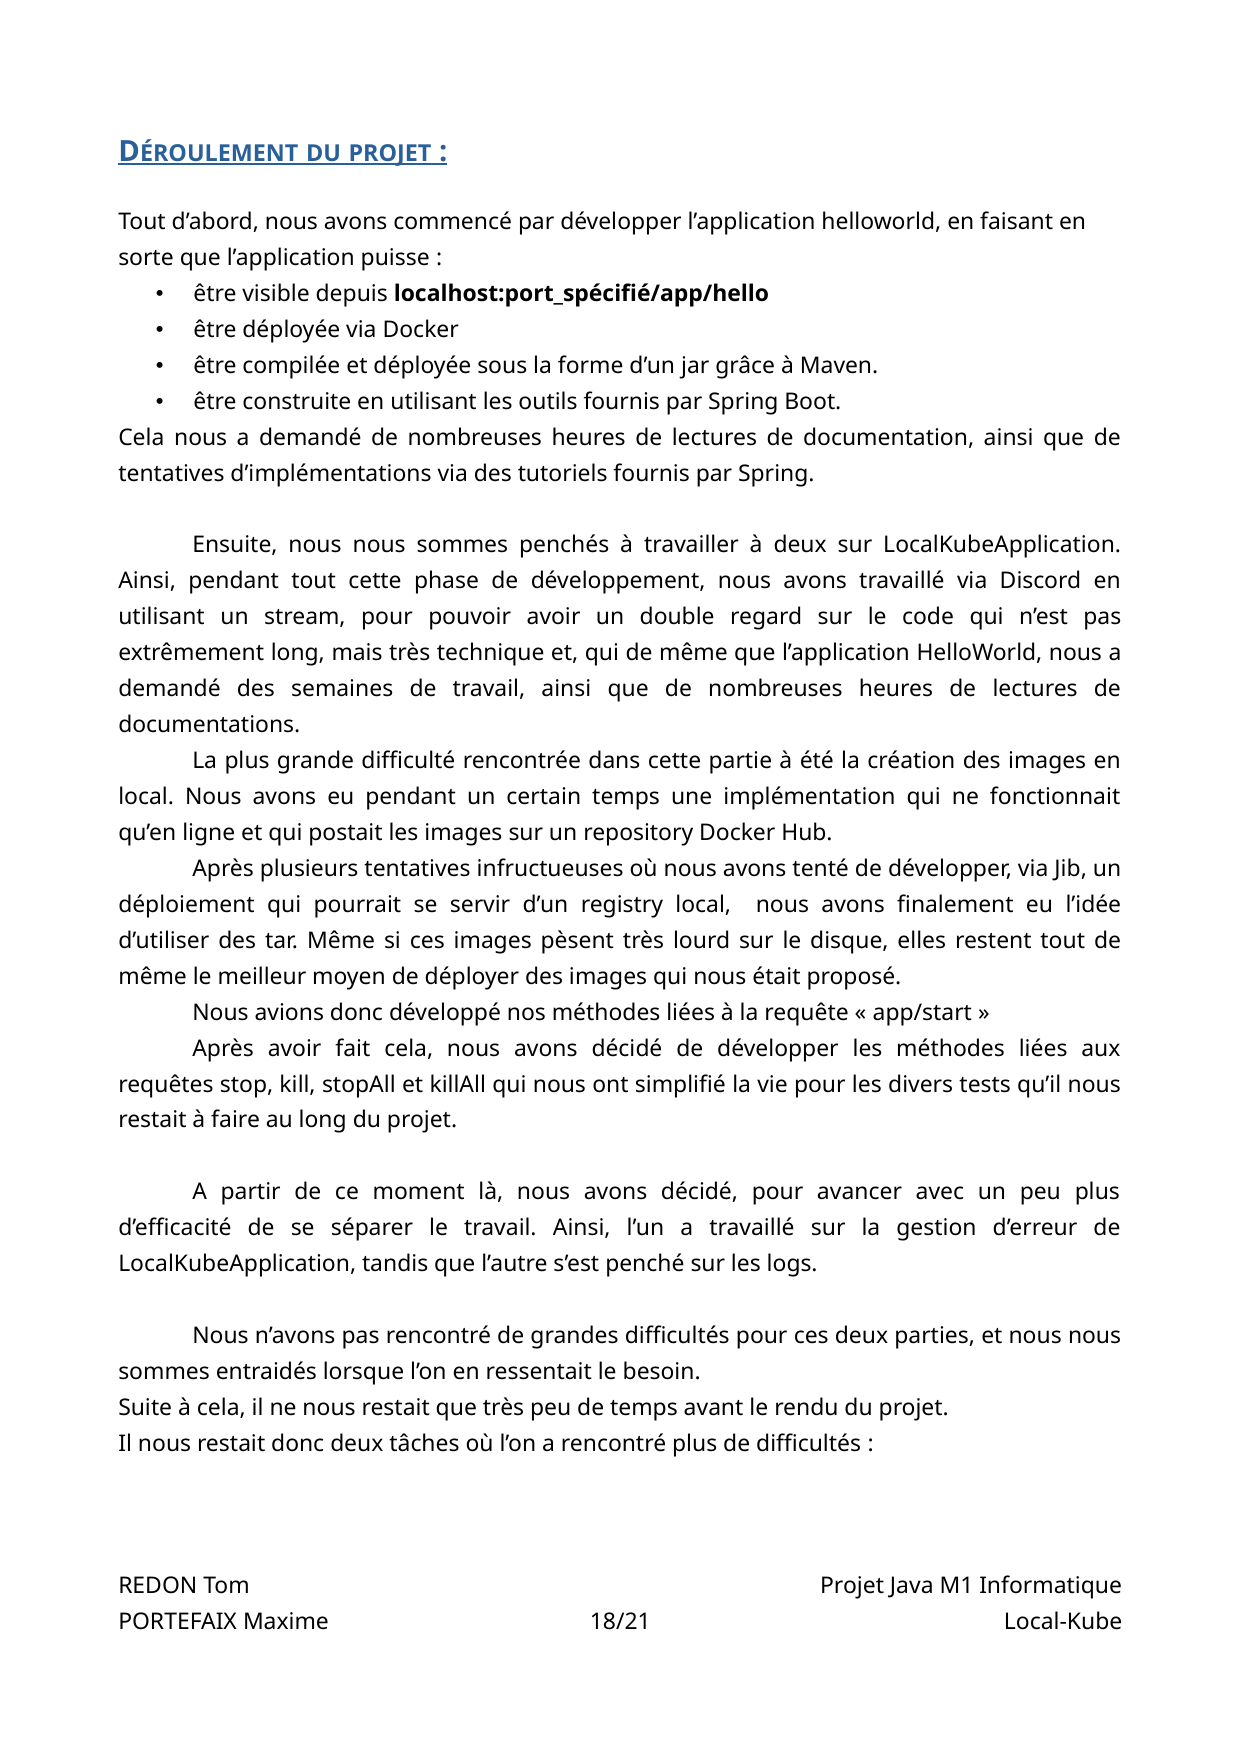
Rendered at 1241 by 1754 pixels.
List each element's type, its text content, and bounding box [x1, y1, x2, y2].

text La plus grande difficulté rencontrée dans cette partie à été la création des images en local. Nous avons eu pendant un certain temps une implémentation qui ne fonctionnait qu’en ligne et qui postait les images sur un repository Docker Hub. [118, 744, 1122, 847]
text Ensuite, nous nous sommes penchés à travailler à deux sur LocalKubeApplication. Ainsi, pendant tout cette phase de développement, nous avons travaillé via Discord en utilisant un stream, pour pouvoir avoir un double regard sur le code qui n’est pas extrêmement long, mais très technique et, qui de même que l’application HelloWorld, nous a demandé des semaines de travail, ainsi que de nombreuses heures de lectures de documentations. [118, 528, 1122, 739]
text Nous avions donc développé nos méthodes liées à la requête « app/start » [118, 996, 1122, 1027]
text Après avoir fait cela, nous avons décidé de développer les méthodes liées aux requêtes stop, kill, stopAll et killAll qui nous ont simplifié la vie pour les divers tests qu’il nous restait à faire au long du projet. [118, 1032, 1122, 1135]
text Tout d’abord, nous avons commencé par développer l’application helloworld, en faisant en sorte que l’application puisse : [118, 205, 1122, 272]
text Suite à cela, il ne nous restait que très peu de temps avant le rendu du projet. [118, 1391, 1122, 1422]
text Nous n’avons pas rencontré de grandes difficultés pour ces deux parties, et nous nous sommes entraidés lorsque l’on en ressentait le besoin. [118, 1319, 1122, 1386]
text Après plusieurs tentatives infructueuses où nous avons tenté de développer, via Jib, un déploiement qui pourrait se servir d’un registry local, nous avons finalement eu l’idée d’utiliser des tar. Même si ces images pèsent très lourd sur le disque, elles restent tout de même le meilleur moyen de déployer des images qui nous était proposé. [118, 852, 1122, 991]
list être déployée via Docker [156, 313, 1122, 344]
list être compilée et déployée sous la forme d’un jar grâce à Maven. [156, 349, 1122, 380]
subtitle Déroulement du projet : [118, 130, 1122, 169]
text Cela nous a demandé de nombreuses heures de lectures de documentation, ainsi que de tentatives d’implémentations via des tutoriels fournis par Spring. [118, 421, 1122, 488]
text Il nous restait donc deux tâches où l’on a rencontré plus de difficultés : [118, 1427, 1122, 1458]
text A partir de ce moment là, nous avons décidé, pour avancer avec un peu plus d’efficacité de se séparer le travail. Ainsi, l’un a travaillé sur la gestion d’erreur de LocalKubeApplication, tandis que l’autre s’est penché sur les logs. [118, 1175, 1122, 1278]
list être visible depuis localhost:port_spécifié/app/hello [156, 277, 1122, 308]
list être construite en utilisant les outils fournis par Spring Boot. [156, 385, 1122, 416]
